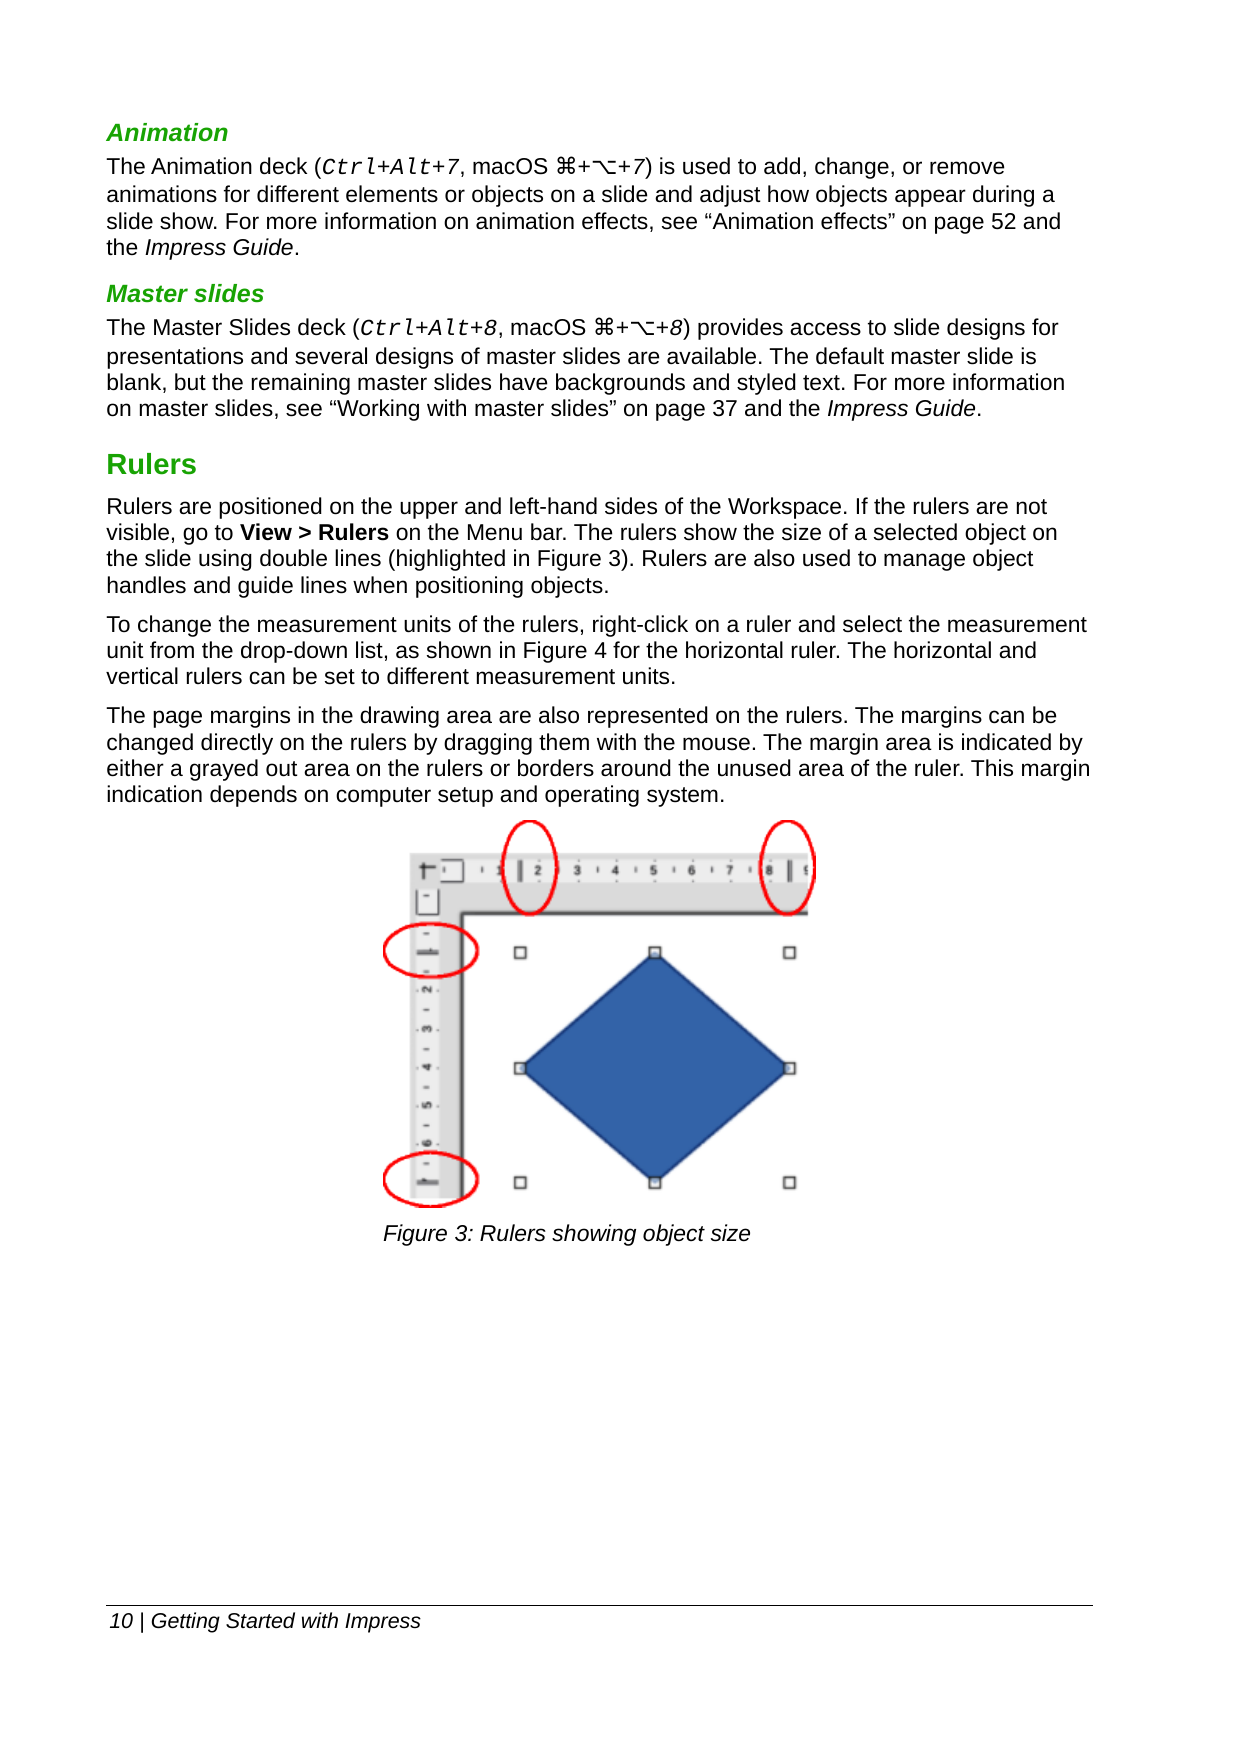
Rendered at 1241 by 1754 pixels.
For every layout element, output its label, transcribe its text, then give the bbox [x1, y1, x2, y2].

text The Animation deck (Ctrl+Alt+7, macOS ⌘+⌥+7) is used to add, change, or remove animations for different elements or objects on a slide and adjust how objects appear during a slide show. For more information on animation effects, see “Animation effects” on page 52 and the Impress Guide. [106, 153, 1093, 261]
subtitle Rulers [106, 447, 1093, 480]
text Rulers are positioned on the upper and left-hand sides of the Workspace. If the rulers are not visible, go to View > Rulers on the Menu bar. The rulers show the size of a selected object on the slide using double lines (highlighted in Figure 3). Rulers are also used to manage object handles and guide lines when positioning objects. [106, 493, 1093, 598]
subtitle Master slides [106, 279, 1093, 308]
text The page margins in the drawing area are also represented on the rulers. The margins can be changed directly on the rulers by dragging them with the mouse. The margin area is indicated by either a grayed out area on the rulers or borders around the unused area of the ruler. This margin indication depends on computer setup and operating system. [106, 702, 1093, 808]
subtitle Animation [106, 118, 1093, 147]
picture [383, 820, 816, 1208]
text The Master Slides deck (Ctrl+Alt+8, macOS ⌘+⌥+8) provides access to slide designs for presentations and several designs of master slides are available. The default master slide is blank, but the remaining master slides have backgrounds and styled text. For more information on master slides, see “Working with master slides” on page 37 and the Impress Guide. [106, 314, 1093, 422]
text To change the measurement units of the rulers, right-click on a ruler and select the measurement unit from the drop-down list, as shown in Figure 4 for the horizontal ruler. The horizontal and vertical rulers can be set to different measurement units. [106, 611, 1093, 690]
text Figure 3: Rulers showing object size [383, 1220, 816, 1246]
